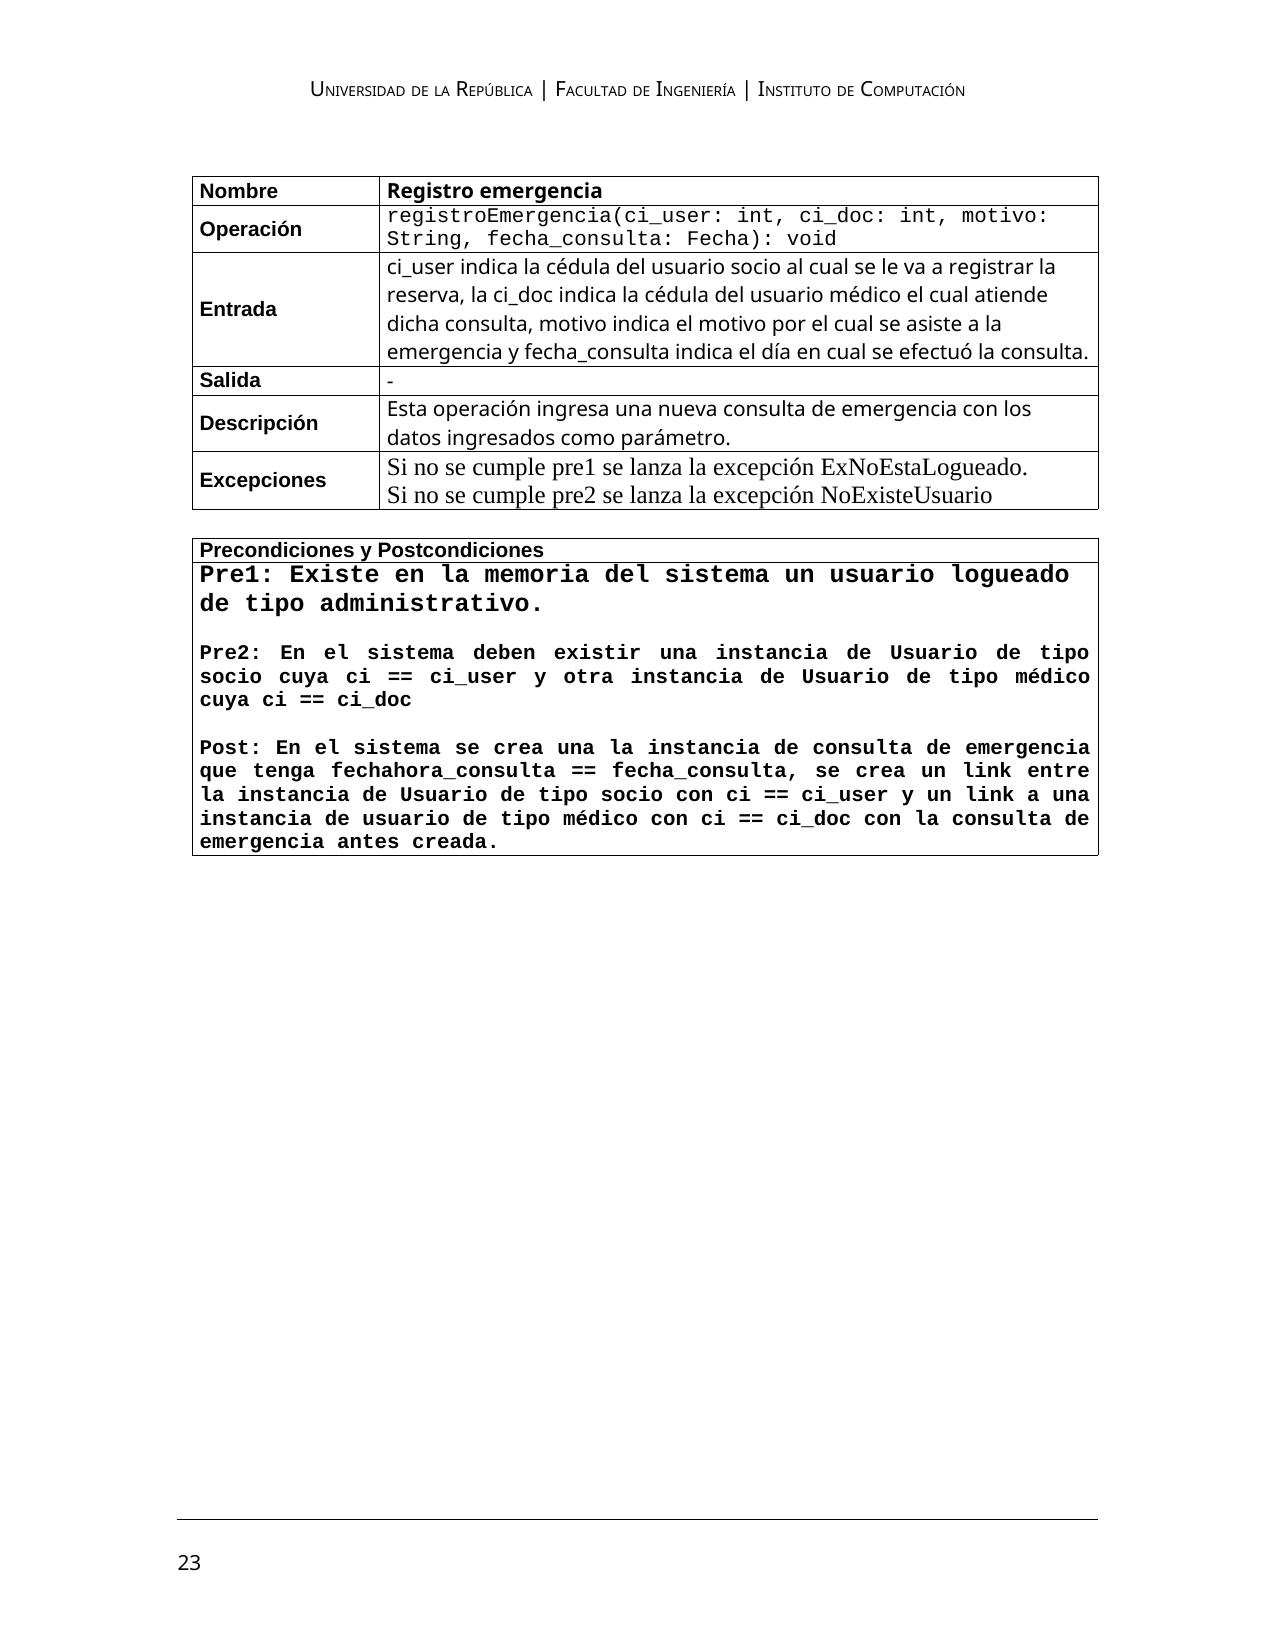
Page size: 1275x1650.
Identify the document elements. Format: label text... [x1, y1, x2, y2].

table_cell Descripción [193, 396, 379, 451]
table_cell Esta operación ingresa una nueva consulta de emergencia con los datos ingresados como parámetro. [380, 396, 1098, 451]
table_cell - [380, 367, 1098, 394]
table_cell ci_user indica la cédula del usuario socio al cual se le va a registrar la reserva, la ci_doc indica la cédula del usuario médico el cual atiende dicha consulta, motivo indica el motivo por el cual se asiste a la emergencia y fecha_consulta indica el día en cual se efectuó la consulta. [380, 253, 1098, 366]
table_cell Operación [193, 206, 379, 252]
table_cell Pre1: Existe en la memoria del sistema un usuario logueado de tipo administrativo. Pre2: En el sistema deben existir una instancia de Usuario de tipo socio cuya ci == ci_user y otra instancia de Usuario de tipo médico cuya ci == ci_doc Post: En el sistema se crea una la instancia de consulta de emergencia que tenga fechahora_consulta == fecha_consulta, se crea un link entre la instancia de Usuario de tipo socio con ci == ci_user y un link a una instancia de usuario de tipo médico con ci == ci_doc con la consulta de emergencia antes creada. [193, 563, 1098, 855]
table_cell Excepciones [193, 452, 379, 509]
table_header Registro emergencia [380, 177, 1098, 205]
table_header Precondiciones y Postcondiciones [193, 539, 1098, 562]
table_cell Si no se cumple pre1 se lanza la excepción ExNoEstaLogueado. Si no se cumple pre2 se lanza la excepción NoExisteUsuario [380, 452, 1098, 509]
table_cell registroEmergencia(ci_user: int, ci_doc: int, motivo: String, fecha_consulta: Fecha): void [380, 206, 1098, 252]
table_header Nombre [193, 177, 379, 205]
table_cell Entrada [193, 253, 379, 366]
table_cell Salida [193, 367, 379, 394]
